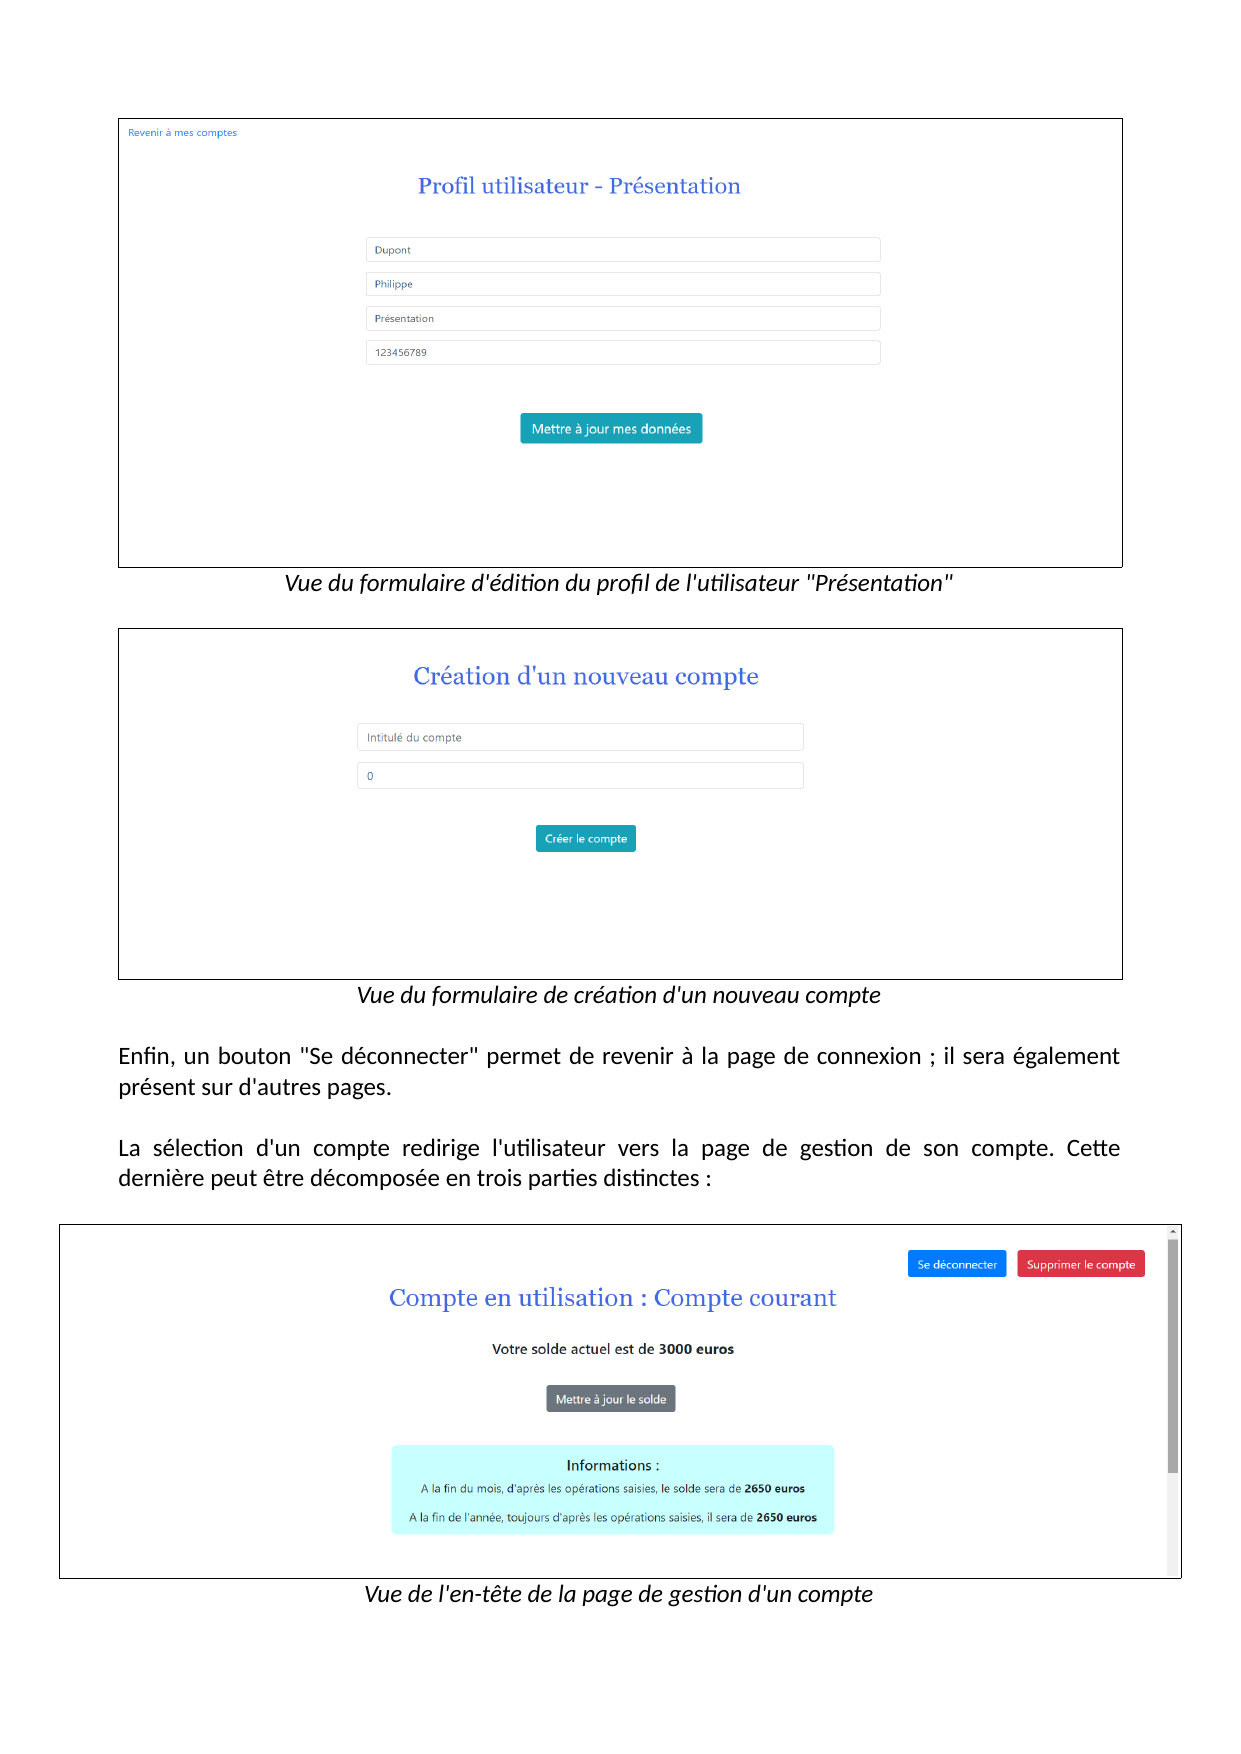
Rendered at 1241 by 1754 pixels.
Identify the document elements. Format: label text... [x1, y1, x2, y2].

text Vue du formulaire d'édition du profil de l'utilisateur "Présentation" [118, 568, 1122, 597]
text La sélection d'un compte redirige l'utilisateur vers la page de gestion de son compte. Cette dernière peut être décomposée en trois parties distinctes : [118, 1132, 1122, 1193]
text Vue du formulaire de création d'un nouveau compte [118, 980, 1122, 1010]
text Enfin, un bouton "Se déconnecter" permet de revenir à la page de connexion ; il sera également présent sur d'autres pages. [118, 1041, 1122, 1102]
text [119, 119, 1122, 567]
picture [121, 121, 1119, 564]
picture [62, 1226, 1179, 1576]
text Vue de l'en-tête de la page de gestion d'un compte [118, 1579, 1122, 1609]
picture [121, 630, 1119, 977]
text [119, 629, 1122, 979]
